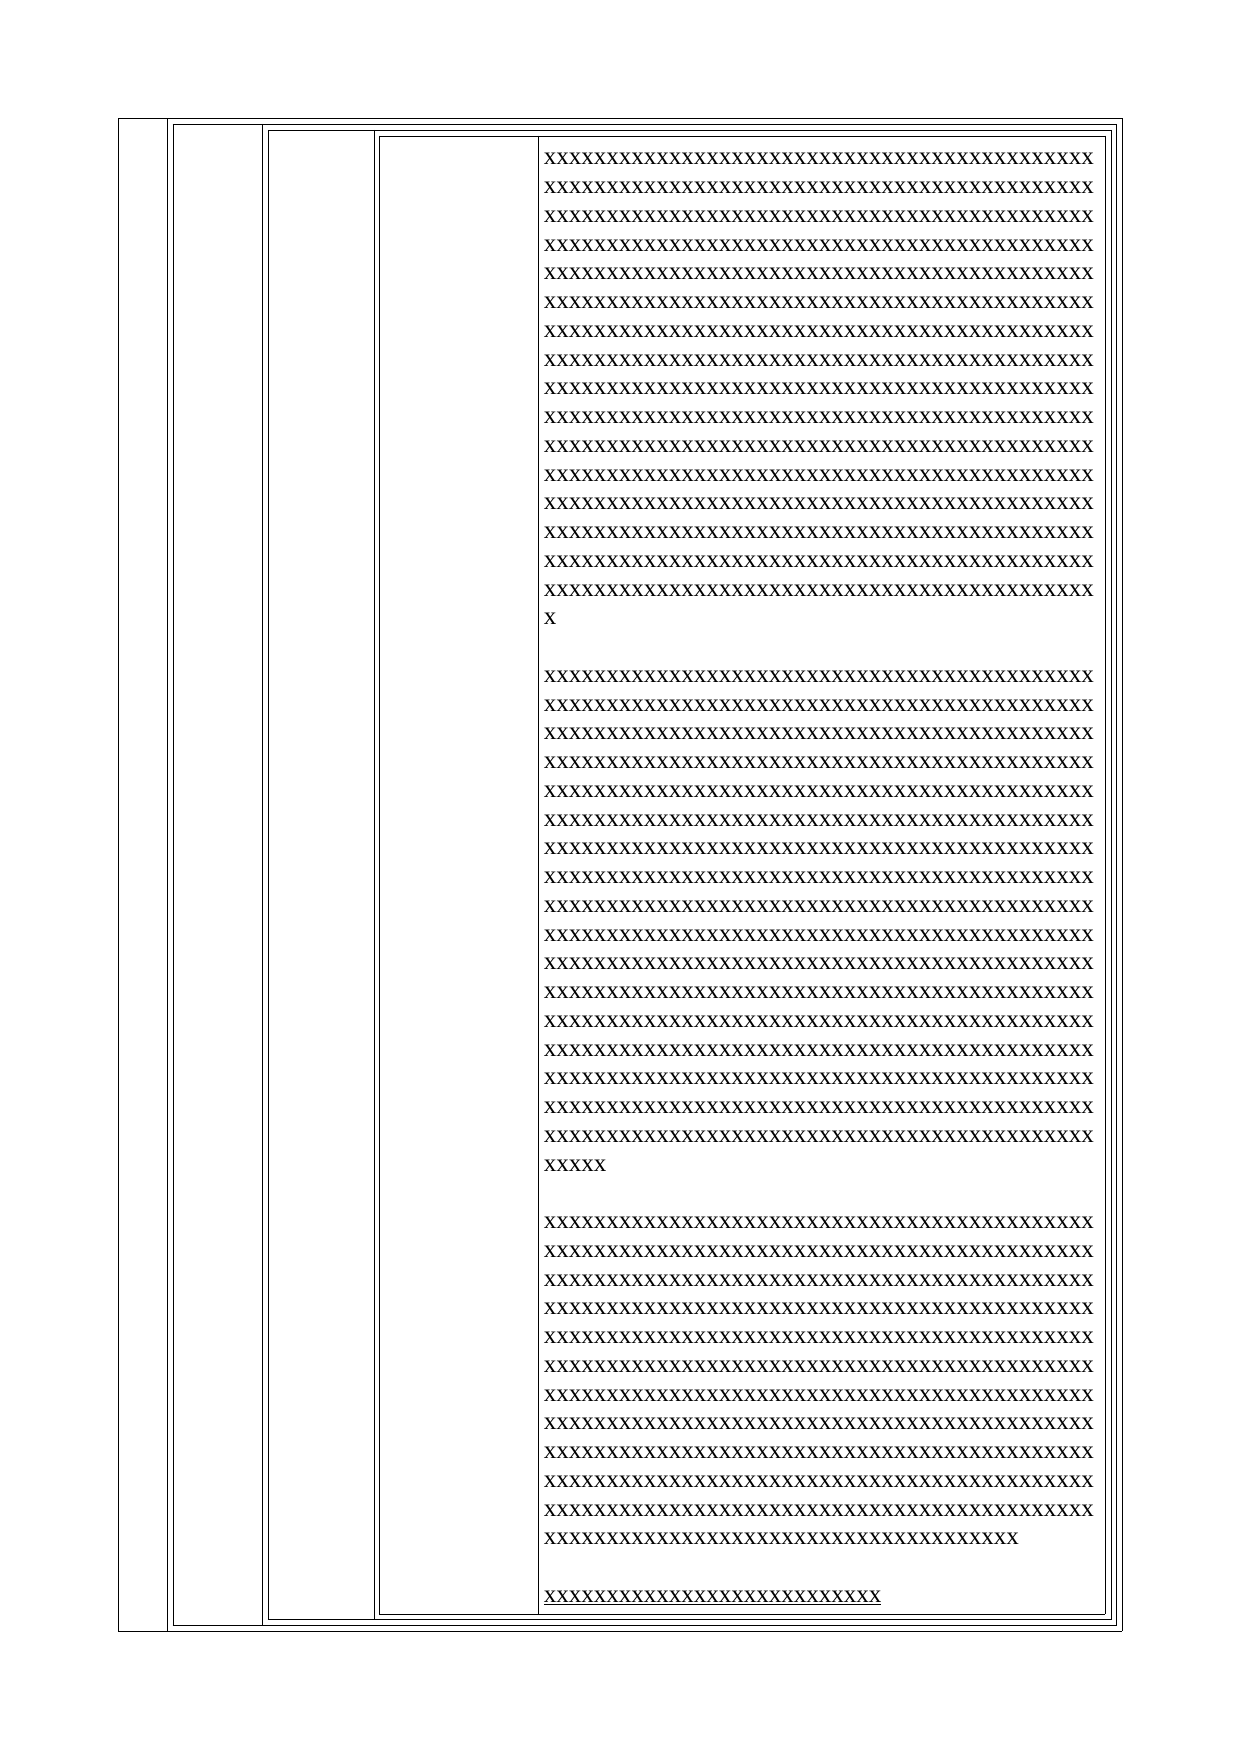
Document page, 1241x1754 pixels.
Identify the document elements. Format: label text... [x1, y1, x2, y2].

table_cell xxxxxxxxxxxxxxxxx xxxxxxxxxxxxxxxxxxxxxxxxxxxxxxxxxxxxxxxxxxxxxxxxxxxxxxxxxxxxxxxxxxxxxxxxxxxxxxxxxxxxxxxxxxxxxxxxxxxxxxxxxxxxxxxxxxxxxxxxxxxxxxxxxxxxxxxxxxxxxxxxxxxxxxxxxxxxxxxxxxxxxxxxxxxxxxxxxxxxxxxxxxxxxxxxxxxxxxxxxxxxxxxxxxxxxxxxxxxxxxxxxxxxxxxxxxxxxxxxxxxxxxxxxxxxxxxxxxxxxxxxxxxxxxxxxxxxxxxxxxxxxxxxxxxxxxxxxxxxxxxxxxxxxxxxxxxxxxxxxxxxxxxxxxxxxxxxxxxxxxxxxxxxxxxxxxxxxxxxxxxxxxxxxxxxxxxxxxxxxxxxxxxxxxxxxxxxxxxxxxxxxxxxxxxxxxxxxxxxxxxxxxxxxxxxxxxxxxxxxxxxxxxxxxxxxxxxxxxxxxxxxxxxxxxxxxxxxxxxxxxxxxxxxxxxxxxxxxxxxxxxxxxxxxxxxxxxxxxxxxxxxxxxxxxxxxxxxxxxxxxxxxxxxxxxxxxxxxxxxxxxxxxxxxxxxxxxxxxxxxxxxxxxxxxxxxxxxxxxxxxxxxxxxxxxxxxxxxxxxxxxxxxxxxxxxxxxxxxxxxxxxxxxxxxxxxxxxxxxxxxxxxxxxxxxxxxxxxxxxxxxxxxxxxxxxxxxxxxxxxxxxxxxxxxxxxxxxxxxxxxxxxxxxxxxxxxxxxxxxxxxxxxxxxxxxxxxxxxxxxxxxxxxxxxxxxxxxxxxxxxxxxxxxxxxxxxxxxxxxxxxxxxxxxxxxxxxxxxxxxxxxxxxxxx xxxxxxxxxxxxxxxxxxxxxxxxxxxxxxxxxxxxxxxxxxxxxxxxxxxxxxxxxxxxxxxxxxxxxxxxxxxxxxxxxxxxxxxxxxxxxxxxxxxxxxxxxxxxxxxxxxxxxxxxxxxxxxxxxxxxxxxxxxxxxxxxxxxxxxxxxxxxxxxxxxxxxxxxxxxxxxxxxxxxxxxxxxxxxxxxxxxxxxxxxxxxxxxxxxxxxxxxxxxxxxxxxxxxxxxxxxxxxxxxxxxxxxxxxxxxxxxxxxxxxxxxxxxxxxxxxxxxxxxxxxxxxxxxxxxxxxxxxxxxxxxxxxxxxxxxxxxxxxxxxxxxxxxxxxxxxxxxxxxxxxxxxxxxxxxxxxxxxxxxxxxxxxxxxxxxxxxxxxxxxxxxxxxxxxxxxxxxxxxxxxxxxxxxxxxxxxxxxxxxxxxxxxxxxxxxxxxxxxxxxxxxxxxxxxxxxxxxxxxxxxxxxxxxxxxxxxxxxxxxxxxxxxxxxxxxxxxxxxxxxxxxxxxxxxxxxxxxxxxxxxxxxxxxxxxxxxxxxxxxxxxxxxxxxxxxxxxxxxxxxxxxxxxxxxxxxxxxxxxxxxxxxxxxxxxxxxxxxxxxxxxxxxxxxxxxxxxxxxxxxxxxxxxxxxxxxxxxxxxxxxxxxxxxxxxxxxxxxxxxxxxxxxxxxxxxxxxxxxxxxxxxxxxxxxxxxxxxxxxxxxxxx xxxxxxxxxxxxxxxxxxxxxxxxxxxxxxxxxxxxxxxxxxxxxxxxxxxxxxxxxxxxxxxxxxxxxxxxxxxxxxxxxxxxxxxxxxxxxxxxxxxxxxxxxxxxxxxxxxxxxxxxxxxxxxxxxxxxxxxxxxxxxxxxxxxxxxxxxxxxxxxxxxxxxxxxxxxxxxxxxxxxxxxxxxxxxxxxxxxxxxxxxxxxxxxxxxxxxxxxxxxxxxxxxxxxxxxxxxxxxxxxxxxxxxxxxxxxxxxxxxxxxxxxxxxxxxxxxxxxxxxxxxxxxxxxxxxxxxxxxxxxxxxxxxxxxxxxxxxxxxxxxxxxxxxxxxxxxxxxxxxxxxxxxxxxxxxxxxxxxxxxxxxxxxxxxxxxxxxxxxxxxxxxxxxxxxxxxxxxxxxxxxxxxxxxxxxxxxxxxxxxxxxxxxxxxxxxxxxxxxxxxxxxxxxxxxxxxxxxxxxxxxxxxxxxxxxxxxxxxxxxxxxxxxxxxxxxxxxxxxxxxxxxxxxxxxxxxxxxxxxxxxxxxxxxxxxxxxxxxxxxxxxxxxxxxxxxxxxxxxxxxxxxxxxxxxxxxxxxxxxxxxxxxxxxxxxxxxxxxxxxxxxxxxxxxxxxxxxxxxxxxxxxxxxxxxxxxxxxxxxxxxxxxxxxxxxxxxxxxxxxxxxxxxxxxxxxxxxxxxxxxxxxxxxxxxxxxxxxxxxxxxxxxxxxxxxxxxxxxxxxxxxxxxxxxxxxxxxxxxxxxxxxxxxxxxxxx xxxxxxxxxxxxxxxxxxxxxxxxxxxxxxxxxxxxxxxxxxxxxxxxxxxxxxxxxxxxxxxxxxxxxxxxxxxxxxxxxxxxxxxxxxxxxxxxxxxxxxxxxxxxxxxxxxxxxxxxxxxxxxxxxxxxxxxxxxxxxxxxxxxxxxxxxxxxxxxxxxxxxxxxxxxxxxxxxxxxxxxxxxxxxxxxxxxxxxxxxxxxxxxxxxxxxxxxxxxxxxxxxxxxxxxxxxxxxxxxxxxxxxxxxxxxxxxxxxxxxxxxxxxxxxxxxxxxxxxxxxxxxxxxxxxxxxxxxxxxxxxxxxxxxxxxxxxxxxxxxxxxxxxxxxxxxxxxxxxxxxxxxxxxxxxxxxxxxxxxxxxxxxxxxxxxxxxxxxxxxxxxxxxxxxxxxxxxxxxxxxxxxxxxxxxxxxxxxxxxxxxxxxxxxxxxxxxxxxxxxxxxxxxxxxxxxxxxxxxxxxxxxxxxxxxxxxxxxxxxxxxxxxxxxxxxxxxxxxxxxxxxxxxxxxxxxxxxxxxxxx xxxxxxxxxxxxxxxxxxxxxxxxxxx xxxxxxxxxxxxxxxxxxxxxxxxxxxxxxxxxxxxxxxxxxxxxxxxxxxxxxxxxxxxxxxxxxxxxxxxxxxxxxxxxxxxxxxxxxxxxxxxxxxxxxxxxxxxxxxxxxxxxxxxxxxxxxxxxxxxxxxxxxxxxxxxxxxxxxxxxxxxxxxxxxxxxxxxxxxxxxxxxxxxxxxxxxxxxxxxxxxxxxxxxxxxxxxxxxxxxxxxxxxxxxxxxxxxxxxxxxxxxxxxxxxxxxxxxxxxxxxxxxxxxxxxxxxxxxxxxxxxxxxxxxxxxxxxxxxxxxxxxxxxxxxxxxxxxxxxxxxxxxxxxxxxxxxxxxxxxxxxxxxxxxxxxxxxxxxxxxxxxxxxxxxxxxxxxxxxxxxxxxxxxxxxxxxxxxxxxxxxxxxxxxxxxxxxxxxxxxxxxxxxxxxxxxxxxxxxxxxxxxxxxxxxxxxxxxxxxxxxxxxxxxxxxxxxxxxxxxxxxxxxxxxxxxxxxxxxxxxxxxxxxxxxxxxxxxxxxxxxxxxxxxxxxxxxxxxxxxxxxxxxxxxxxxxxxxxxxxxxxxxxxxxxxxxxxxxxxxxxxxxxxxxxxxxxxxxxxxxxxxxxxxxxxxxxxxxxxxxxxxxxxxxxxxxxx xxxxxxxxxxxxxxxxxxxxxxxxxxxxxxxxxxxxxxxxxxxxxxxxxxxxxxxxxxxxxxxxxxxxxxxxxxxxxxxxxxxxxxxxxxxxxxxxxxxxxxxxxxxxxxxxxxxxxxxxxxxxxxxxxxxxxxxxxxxxxxxxxxxxxxxxxxxxxxxxxxxxxxxxxxxxxxxxxxxxxxxxxxxxxxxxxxxxxxxxxxxxxxxxxxxxxxxxxxxxxxxxxxxxxxxxxxxxxxxxxxxxxxxxxxxxxxxxxxxxxxxxxxxxx xxxxxxxxxxxxxxxx xxxxxxxxxxxxxxxxxxxxxxxxxxxxxxxxxxxxxxxxxxxxxxxxxxxxxxxxxxxxxxxxxxxxxxxxxxxxxxxxxxxxxxxxxxxxxxxxxxxxxxxxxxxxxxxxxxxxxxxxxxxxxxxxxxxxxxxxxxxxxxxxxxxxxxxxxxxxxxxxxxxxxxxxxxxxxxxxxxxxxxxxxxxxxxxxxxxxxxxxxxxxxxxxxxxxxxxxxxxxxxxxxxxxxxxxxxxxxxxxxxxxxxxxxxxxxxxxxxxxxxxxxxxxxxxxxxxxxxxxxxxxxxxxxxxxxxxxxxxxxxxxxxxxxxxxxxxxxxxxxxxxxxxxxxxxxxxxxxxxxxxxxxxxxxxxxxxxxxxxxxxxxxxxxxxxxxxxxxxxxxxxxxxxxxxxxxxxxxxxxxxxxxxxxxxxxxxxxxxxxxxxxxxxxxxxxxxxxxxxxxxxxxxxxxxxxxxxxxxxxxxxxxxxxxxxxxxxxxxxxxxxxxxxxxxxxxxxxxxxxxxxxxxxxxxxxxxxxxxxxxxxxxxxxxxxxxxxxxxxxxxxxxxxxxxxxxxxxxxxxxxxxxxxxxxx xxxxxxxxxxxxxxxxxxxxxxxxxxxxxxxxxxxxxxxxxxxxxxxxxxxxxxxxxxxxxxxxxxxxxxxxxxxxxxxxxxxxxxxxxxxxxxxxxxxxxxxxxxxxxxxxxxxxxxxxxxxxxxxxxxxxxxxxxxxxxxxxxxxxxxxxxxxxxxxxxxxxxxxxxxxxxxxxxxxxxxxxxxxxxxxxxxxxxxxxxxxxxxxxxxxxxxxxxxxxxxxxxxxxxxxxxxxxxxxxxxxxxxxxxxxxxxxxxxxxxxxxxxxxxxxxxxxxxxxxxxxxxxxxxxxxxxxxxxxxxxxxxxxxxxxxxxxxxxxxxxxxxxxxxxxxxxxxxxxxxxxxxxxxxxxxxxxxxxxxxxxxxxxxxxxxxxxxxxxxxxxxxxxxxxxxxxxxxxxxxxxxxxxxxxxxxxxxxxxxxxxxxxxxxxxxxxxxxxxxxxxxxxxxxxxxxxxxxxxxxxxxxxxxxx xxxxxxxxxxxxxxxxxxxxxxxxxxxxxxxxxxxxxxxxxxxxxxxxxxxxxxxxxxxxxxxxxxxxxxxxxxxxxxxxxxxxxxxxxxxxxxxxxxxxxxxxxxxxxxxxxxxxxxxxxxxxxxxxxxxxxxxxxxxxxxxxxxxxxxxxxxxxxxxxxxxxxxxxxxxxxxxxxxxxxxxxxxxxxxxxxxxxxxxxxxxxxxxxxxxxxxxxxxxxxxxxxxxxxxxxxxxxxxxxxxxxxxxxxxxxxxxxxxxxxxxxxxxxxxxxxxxxxxxxxxxxxxxxxxxxxxxxxxxxxxxxxxxxxxxxxxxxxxxxxxxxxxxxxxxxxxxxxxxxxxxxxxxxxxxxxxxxxxxxxxxxxxxxxxxxxxxxxxxxxxxxxxxxxxxxxxxxxxxxxxxxxxxxxxxxxxxxxxxxxxxxxxxxxxxxxxxxxxxxxxxxxxxxxxxxxxxxxxxxxxxxxxxxxxxxxxxxxxxxxxxxxxxxxxxxxxxxxxxxxxxxxxxxxxxxxxxxxxxxxxxxxxxxxxxxxxxxxxxxxxxxxxxxxxxxxxxxxxxxxxxxxxxxxxxxxxxxxxxxxxxxxxxxxxxxxxxxxxxxxxxxxxxxxxxxxxxxxxxxxxxxxxxxxxxxxxxxxxxxxxxxxxxxxxxxxxxxxxxxxxxxxxxxxxxxxxx xxxxxxxxxxxxxxxxxxxxxxxxxxxxxxxxxxxxxxxxxxxxxxxxxxxxxxxxxxxxxxxxxxxxxxxxxxxxxxxxxxxxxxxxxxxxxxxxxxxxxxxxxxxxxxxxxxxxxxxxxxxxxxxxxxxxxxxxxxxxxxxxxxxxxxxxxxxxxxxxxxxxxxxxxxxxxxxxxxxxxxxxxxxxxxxxxxxxxxxxxxxxxxxxxxxxxxxxxxxxxxxxxxxxxxxxxxxxxxxxxxxxxxxxxxxxxxxxxxxxxxxxxxxxxxxxxxxxxxxxxxxxxxxxxxxxxxxxxxxxxxxxxxxxxxxxxxxxxxxxxxxxxxxxxxxxxxxxxxxxxxxxxxxxxxxxxxxxxxxxxxxxxxxxxxxxxxxxxxxxxxxxxxxxxxxxxxxxxxxxxxxxxxxxxxxxxxxxxxxxxxxxxxxxxxxxxxxxxxxxxxxxxxxxxxxxxxxxxxxxxxxxxxxxxxxxxxxxxxxxxxxxxxxxxxxxxxxxxxxxxxxxxxxxxxxxxxxxxxxxxxxxxxxxxxxxxxxxxxxxxxxxxxxxxxxxxxxxxxxxxxxxxxxxxxxxxxxxxxxxxxxxxxxxxxxxxxxxxxxxxxxxxxxxxxxxxxxxxxxxxxxxxxxxxxxxxxxxxxxxxxxxxxxxxxxxxxxxxxxxxxxxxxxxxxxxxxxxxxxxxxxxxxxxxxxxxxxxxxxxxxxxxxxxxxxxxxxxxxxxxxxxxxxxxxxxxxxxxxxxxxxxxxxxxxxxxxxxxxxxxxxxxxxxxxxxxxxxxxxxxxxxxxxxxxxxxxxxxxxxxxxxxxxxxxxxxxxxxxxxxxxxxxxxxxxxxxxxxxxxxxxxxxxxxxxxxxxxxxxxxxxxxxxxxxxxxxxxxxxxxxxxxxxxxxxxxxxxxxxxxxxxxxxxxxxxxxxxxxxxxxxxxxxxxxxxxxxxxxxxxxxxxxxxxxxxxxxxxxxxxxxxxxxxxxxxxxxxxxxxxxxxxxxxxxxxxxxxxxxxxxxxxxxxxxxxxxxxxxxxxxxxxxxxxxxxxxxxxxxxxxxxxxxxxxxxxxxxxxxxxxxxxxxxxxxxxxxxxxxxxxxxxxxxxxxxxxxxxxxxxxxxxxxxxxxxxxxxxxxxxxxxxxxxxxxxxxxxxxxxxxxxxxxxxxxxxxxxxxxxxxxxxxxxxxxxxxxxxxxxxxxxxxxxxxxxxxxxxxxxxxxxxxxxxxxxxxxxxxxxxxxxxxxxxxxxxxxxxxxxxxxxxxxxxxxxxxx [539, 137, 1105, 1613]
table_cell [380, 137, 538, 1613]
table_cell [119, 119, 167, 1631]
table_cell [269, 131, 374, 1619]
table_cell [263, 125, 1116, 1625]
table_cell [174, 125, 262, 1625]
table_cell [375, 131, 1111, 1619]
table_cell [168, 119, 1122, 1631]
